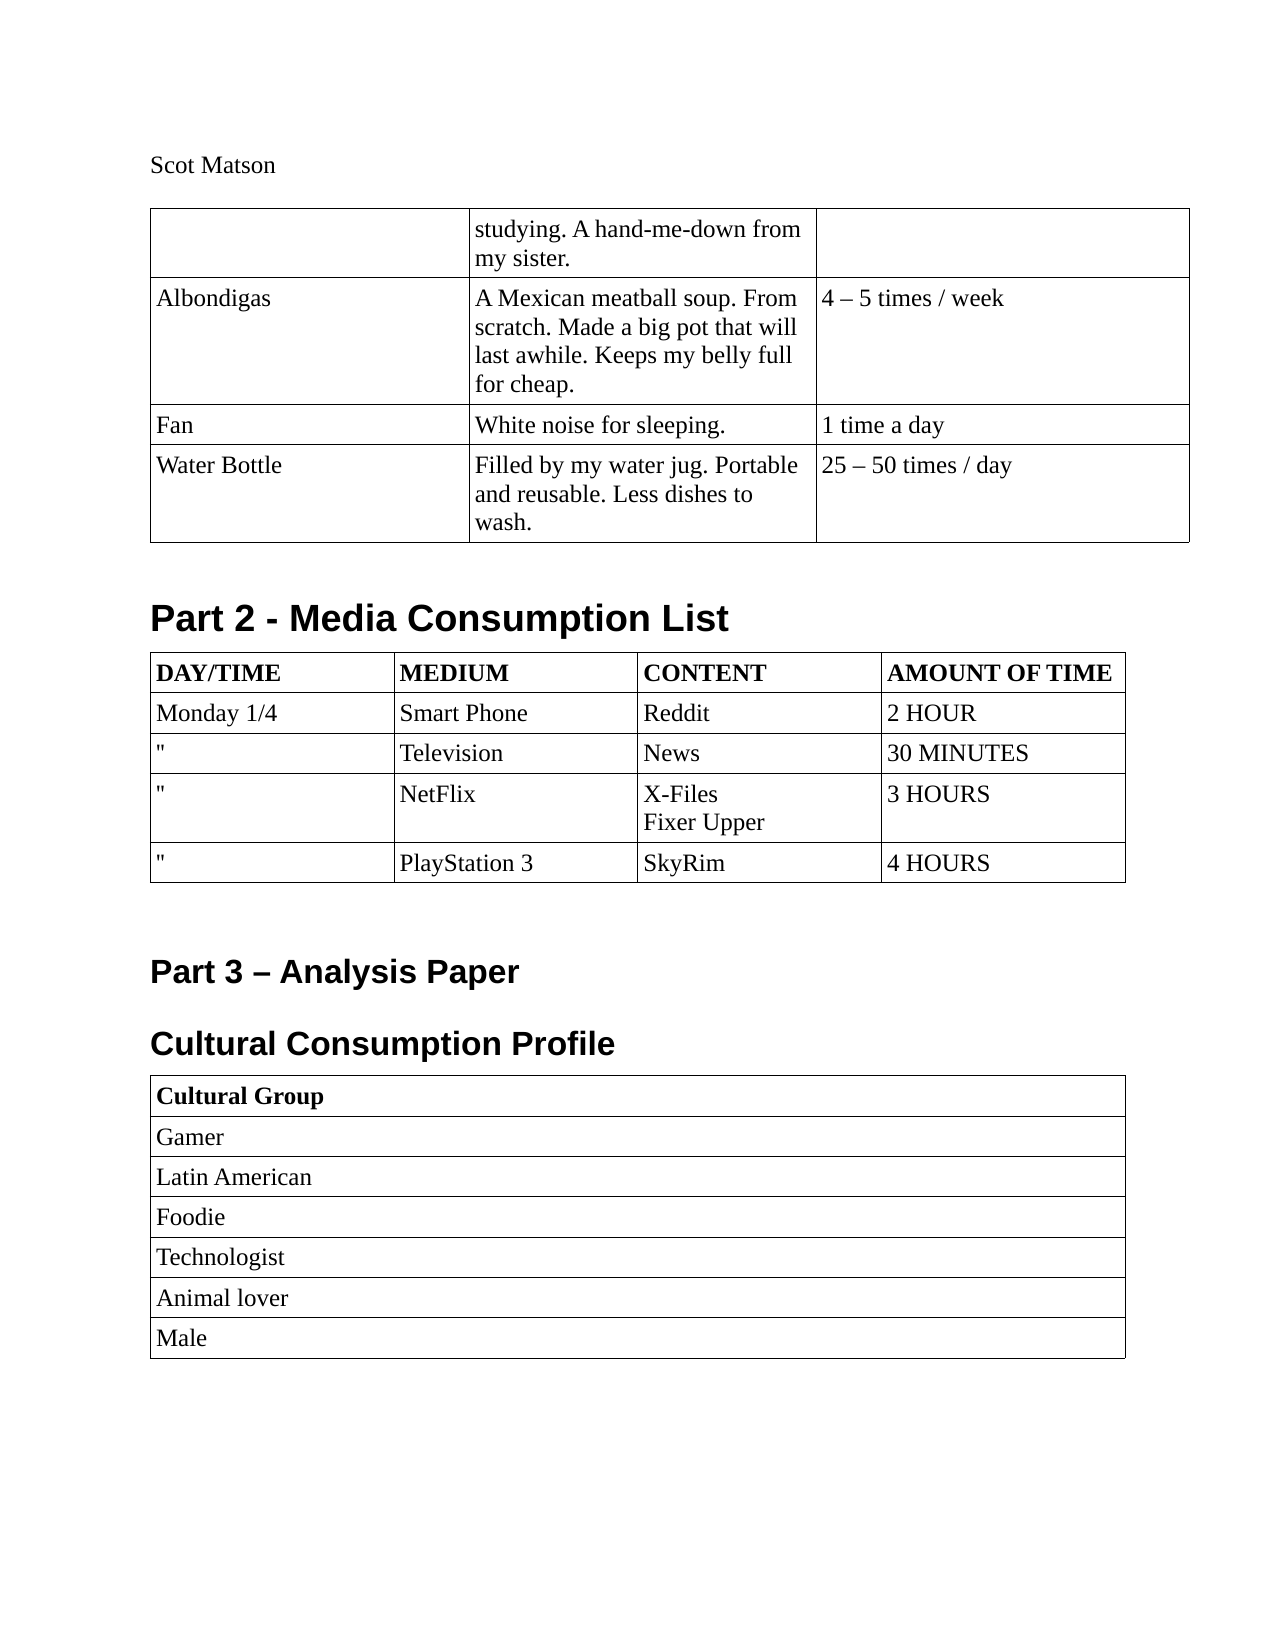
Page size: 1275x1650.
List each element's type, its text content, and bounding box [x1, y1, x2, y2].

table_header AMOUNT OF TIME [882, 653, 1125, 692]
table_cell [817, 209, 1189, 277]
table_cell Smart Phone [395, 693, 637, 733]
table_cell Technologist [151, 1238, 1125, 1277]
table_cell White noise for sleeping. [470, 405, 816, 444]
table_cell 1 time a day [817, 405, 1189, 444]
table_cell X-Files Fixer Upper [638, 774, 881, 842]
table_cell Gamer [151, 1117, 1125, 1156]
table_cell Albondigas [151, 278, 469, 404]
table_header DAY/TIME [151, 653, 394, 692]
table_cell Reddit [638, 693, 881, 733]
table_cell News [638, 734, 881, 773]
table_cell '' [151, 774, 394, 842]
table_cell [151, 209, 469, 277]
table_cell '' [151, 734, 394, 773]
table_cell Male [151, 1318, 1125, 1358]
table_cell Filled by my water jug. Portable and reusable. Less dishes to wash. [470, 445, 816, 542]
table_cell 3 HOURS [882, 774, 1125, 842]
table_cell PlayStation 3 [395, 843, 637, 882]
subtitle Part 2 - Media Consumption List [150, 596, 1125, 639]
table_cell 30 MINUTES [882, 734, 1125, 773]
table_header CONTENT [638, 653, 881, 692]
table_cell 25 – 50 times / day [817, 445, 1189, 542]
table_cell studying. A hand-me-down from my sister. [470, 209, 816, 277]
subtitle Part 3 – Analysis Paper [150, 952, 1125, 991]
table_cell NetFlix [395, 774, 637, 842]
table_cell Monday 1/4 [151, 693, 394, 733]
table_cell 2 HOUR [882, 693, 1125, 733]
table_cell Animal lover [151, 1278, 1125, 1317]
table_cell SkyRim [638, 843, 881, 882]
table_cell Water Bottle [151, 445, 469, 542]
table_header MEDIUM [395, 653, 637, 692]
table_cell 4 – 5 times / week [817, 278, 1189, 404]
table_cell Fan [151, 405, 469, 444]
table_cell Foodie [151, 1197, 1125, 1237]
table_cell Latin American [151, 1157, 1125, 1196]
table_header Cultural Group [151, 1076, 1125, 1116]
table_cell A Mexican meatball soup. From scratch. Made a big pot that will last awhile. Keeps my belly full for cheap. [470, 278, 816, 404]
table_cell 4 HOURS [882, 843, 1125, 882]
subtitle Cultural Consumption Profile [150, 1024, 1125, 1063]
table_cell '' [151, 843, 394, 882]
table_cell Television [395, 734, 637, 773]
